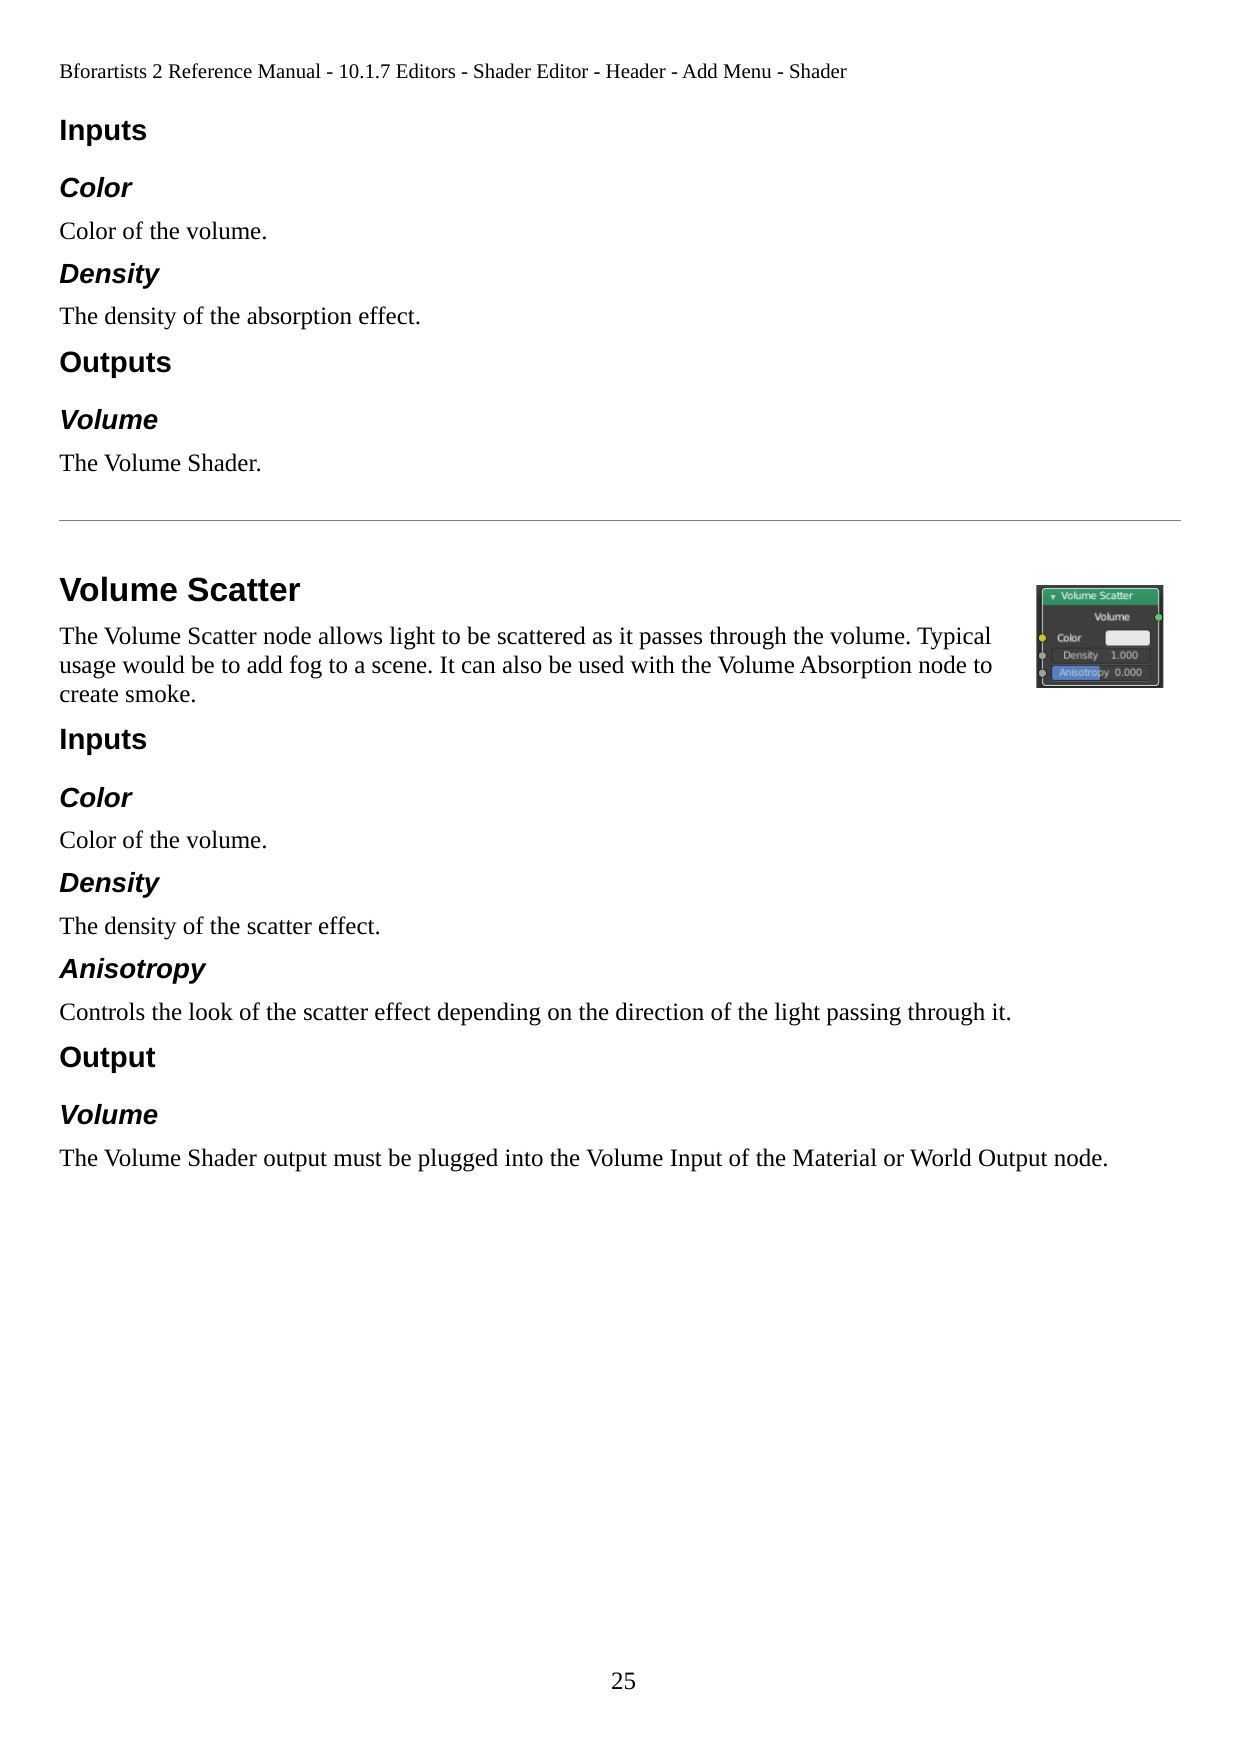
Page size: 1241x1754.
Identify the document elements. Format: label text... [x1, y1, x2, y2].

picture [1036, 585, 1164, 688]
subtitle Volume [59, 403, 1181, 435]
text The Volume Shader. [59, 448, 1181, 477]
subtitle Inputs [59, 722, 1181, 756]
text The Volume Scatter node allows light to be scattered as it passes through the volume. Typical usage would be to add fog to a scene. It can also be used with the Volume Absorption node to create smoke. [59, 621, 1181, 708]
subtitle Output [59, 1040, 1181, 1074]
subtitle Anisotropy [59, 952, 1181, 984]
text Color of the volume. [59, 825, 1181, 854]
text Controls the look of the scatter effect depending on the direction of the light passing through it. [59, 997, 1181, 1025]
subtitle Color [59, 781, 1181, 813]
text The density of the absorption effect. [59, 301, 1181, 330]
subtitle Volume Scatter [59, 570, 1181, 609]
subtitle Color [59, 171, 1181, 203]
text The Volume Shader output must be plugged into the Volume Input of the Material or World Output node. [59, 1143, 1181, 1172]
subtitle Inputs [59, 113, 1181, 146]
subtitle Outputs [59, 345, 1181, 378]
subtitle Density [59, 867, 1181, 898]
subtitle Density [59, 257, 1181, 289]
text Color of the volume. [59, 216, 1181, 244]
subtitle Volume [59, 1099, 1181, 1131]
text The density of the scatter effect. [59, 911, 1181, 940]
